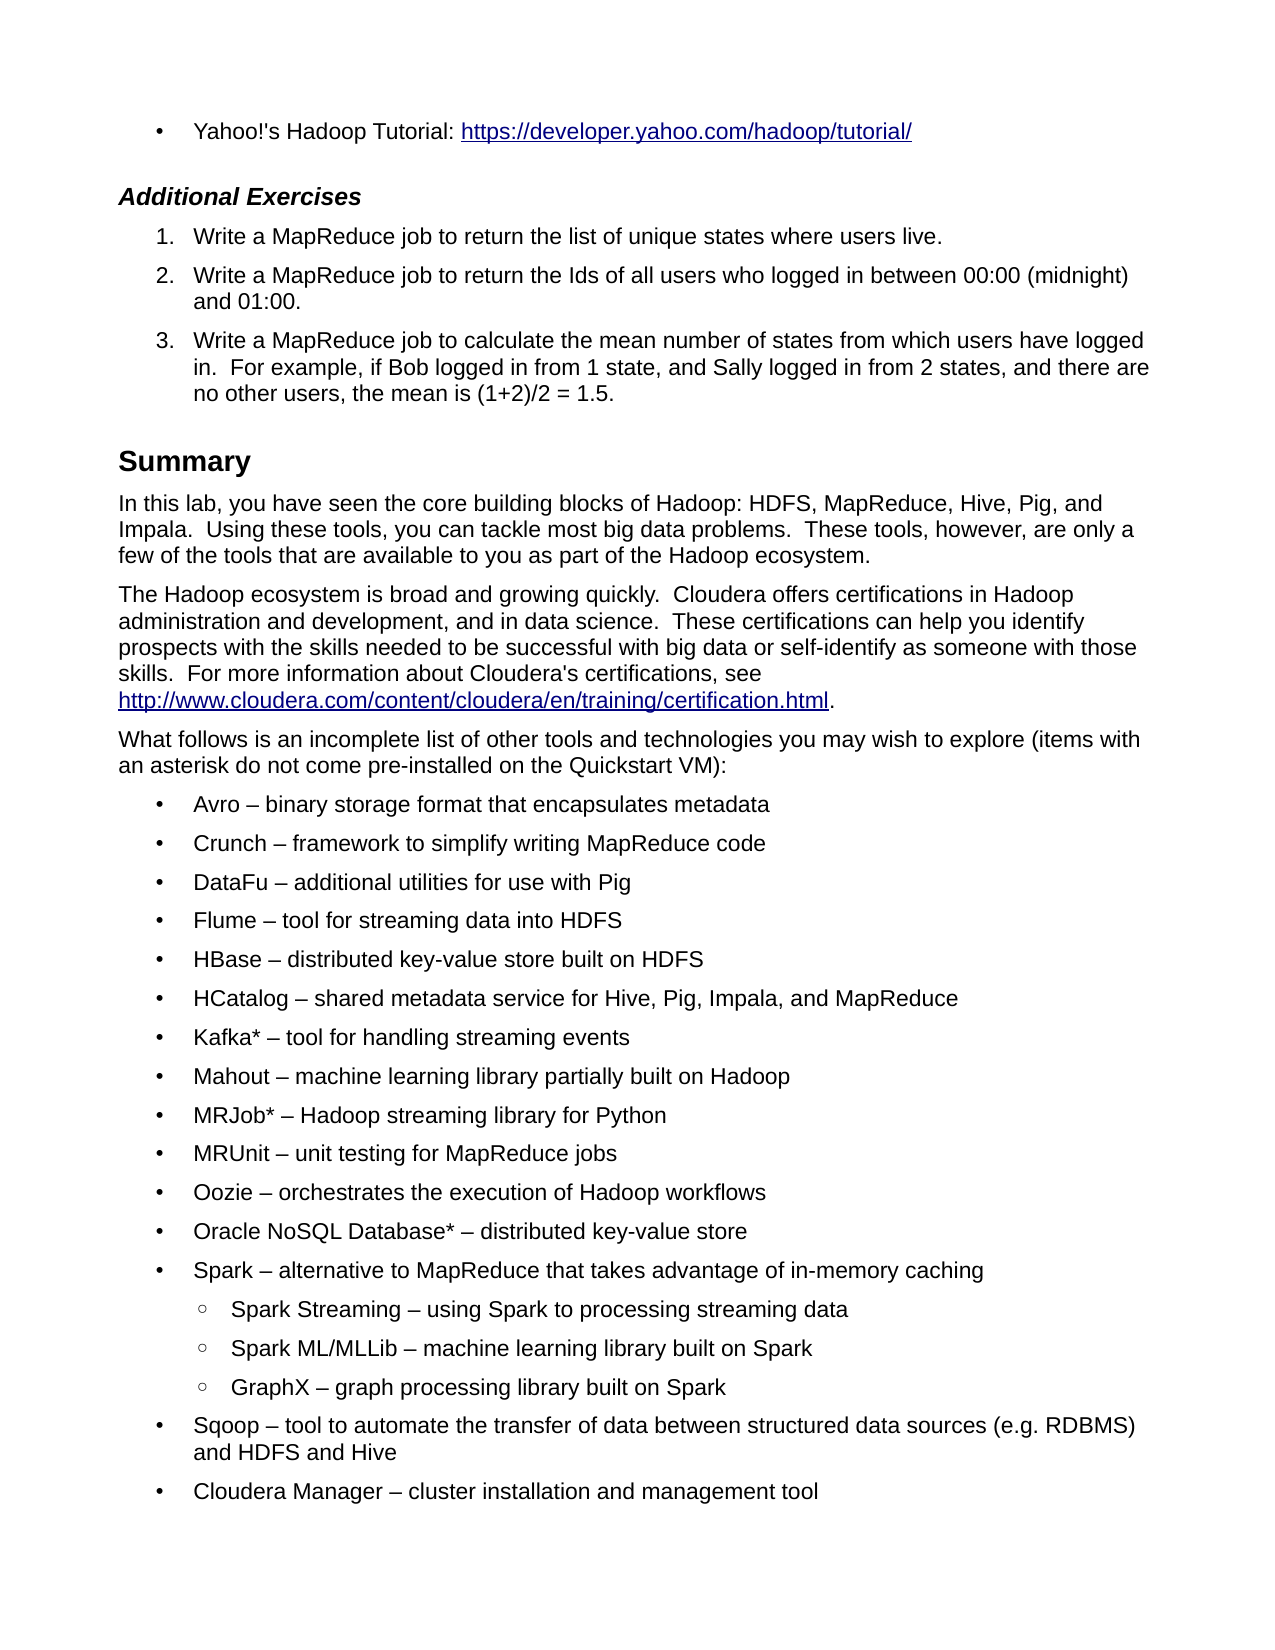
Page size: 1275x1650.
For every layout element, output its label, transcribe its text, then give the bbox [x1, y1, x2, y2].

list GraphX – graph processing library built on Spark [193, 1373, 1157, 1400]
list Oracle NoSQL Database* – distributed key-value store [156, 1218, 1157, 1244]
list Write a MapReduce job to calculate the mean number of states from which users have logged in. For example, if Bob logged in from 1 state, and Sally logged in from 2 states, and there are no other users, the mean is (1+2)/2 = 1.5. [156, 327, 1157, 406]
list Avro – binary storage format that encapsulates metadata [156, 791, 1157, 817]
list Yahoo!'s Hadoop Tutorial: https://developer.yahoo.com/hadoop/tutorial/ [156, 118, 1157, 144]
list Cloudera Manager – cluster installation and management tool [156, 1478, 1157, 1504]
list Sqoop – tool to automate the transfer of data between structured data sources (e.g. RDBMS) and HDFS and Hive [156, 1412, 1157, 1465]
list HBase – distributed key-value store built on HDFS [156, 946, 1157, 972]
text The Hadoop ecosystem is broad and growing quickly. Cloudera offers certifications in Hadoop administration and development, and in data science. These certifications can help you identify prospects with the skills needed to be successful with big data or self-identify as someone with those skills. For more information about Cloudera's certifications, see http://www.cloudera.com/content/cloudera/en/training/certification.html. [118, 581, 1157, 713]
list MRJob* – Hadoop streaming library for Python [156, 1102, 1157, 1128]
list Crunch – framework to simplify writing MapReduce code [156, 829, 1157, 856]
list Write a MapReduce job to return the Ids of all users who logged in between 00:00 (midnight) and 01:00. [156, 262, 1157, 314]
subtitle Additional Exercises [118, 182, 1157, 211]
list Kafka* – tool for handling streaming events [156, 1024, 1157, 1050]
list DataFu – additional utilities for use with Pig [156, 868, 1157, 895]
list Write a MapReduce job to return the list of unique states where users live. [156, 223, 1157, 249]
text What follows is an incomplete list of other tools and technologies you may wish to explore (items with an asterisk do not come pre-installed on the Quickstart VM): [118, 726, 1157, 778]
list Spark ML/MLLib – machine learning library built on Spark [193, 1335, 1157, 1361]
list Flume – tool for streaming data into HDFS [156, 907, 1157, 934]
list Spark Streaming – using Spark to processing streaming data [193, 1296, 1157, 1322]
list MRUnit – unit testing for MapReduce jobs [156, 1140, 1157, 1167]
list Oozie – orchestrates the execution of Hadoop workflows [156, 1179, 1157, 1206]
subtitle Summary [118, 444, 1157, 477]
list Spark – alternative to MapReduce that takes advantage of in-memory caching [156, 1257, 1157, 1283]
text In this lab, you have seen the core building blocks of Hadoop: HDFS, MapReduce, Hive, Pig, and Impala. Using these tools, you can tackle most big data problems. These tools, however, are only a few of the tools that are available to you as part of the Hadoop ecosystem. [118, 490, 1157, 569]
list Mahout – machine learning library partially built on Hadoop [156, 1063, 1157, 1089]
list HCatalog – shared metadata service for Hive, Pig, Impala, and MapReduce [156, 985, 1157, 1011]
